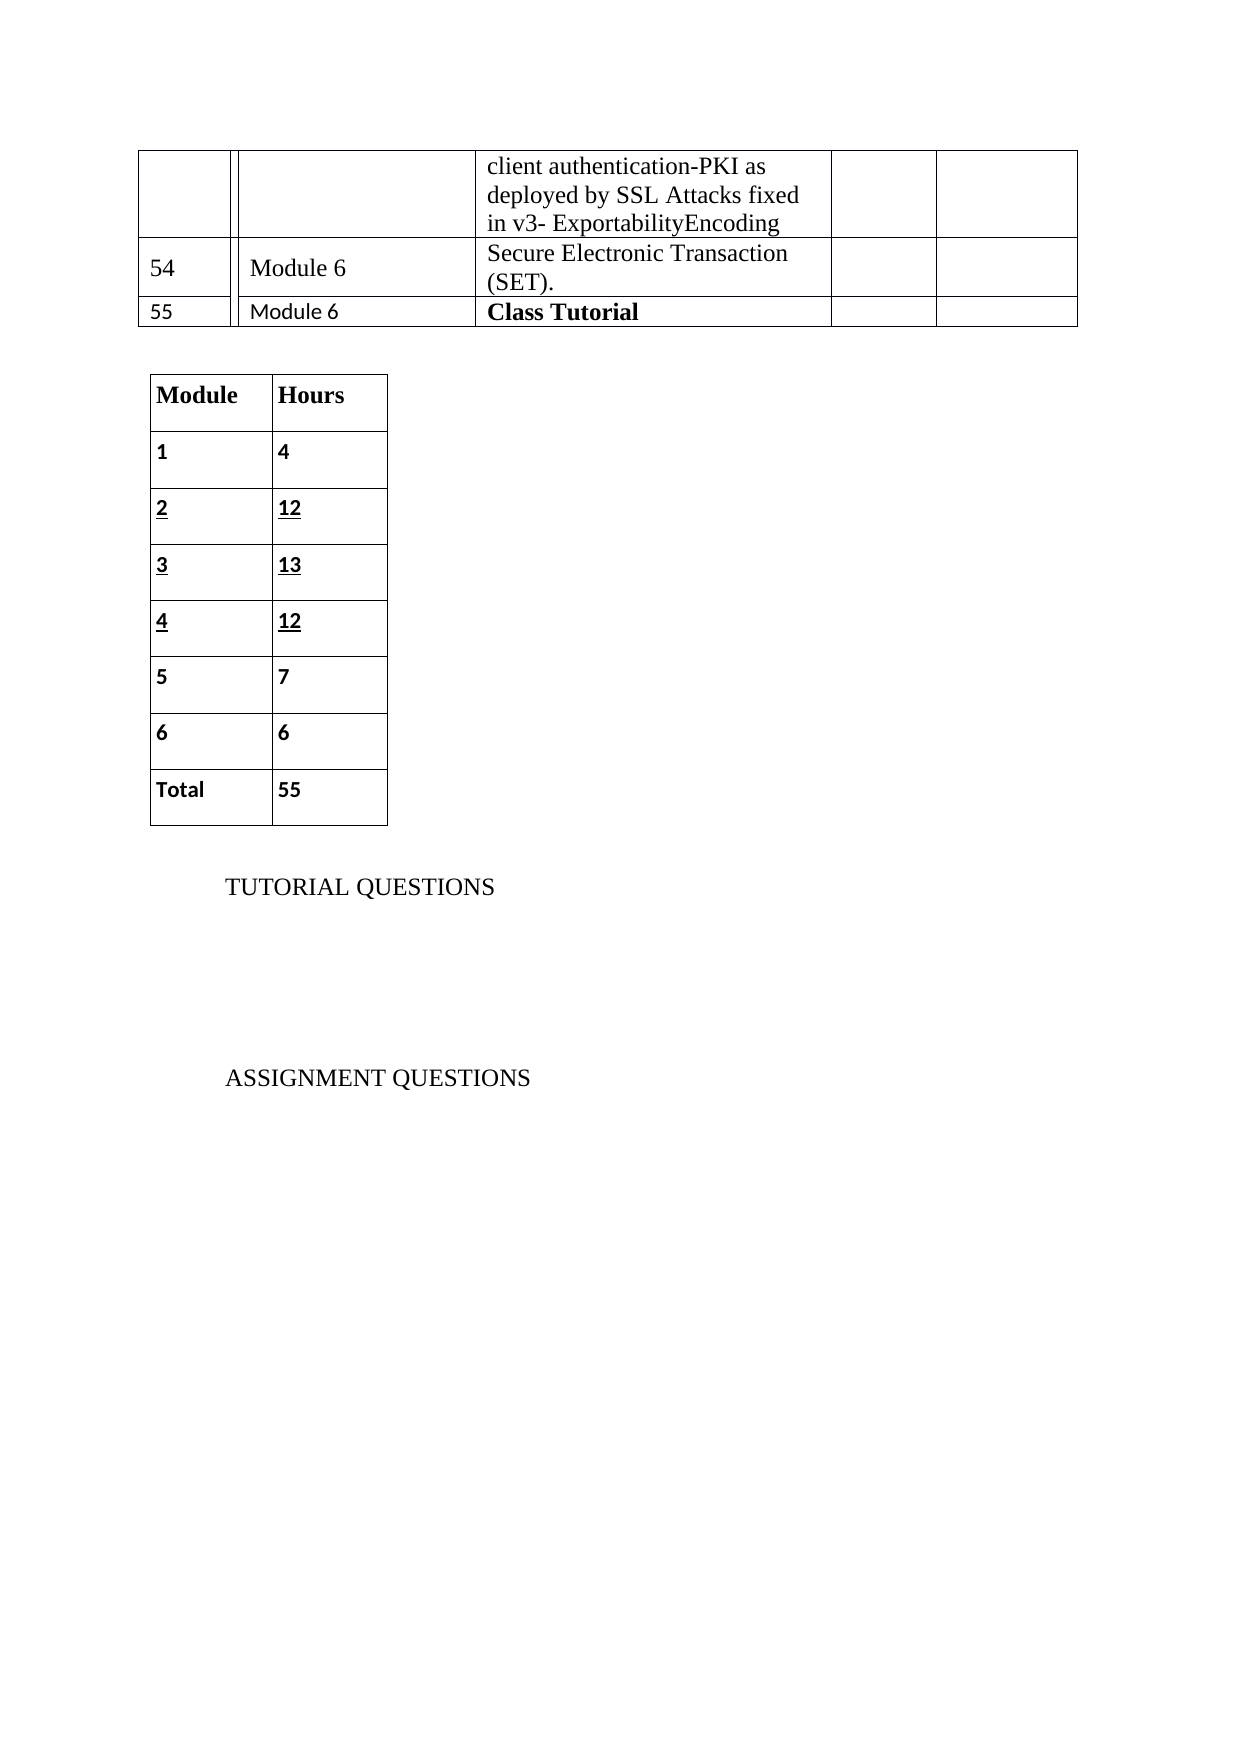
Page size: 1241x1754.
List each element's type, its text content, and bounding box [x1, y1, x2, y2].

table_cell 6 [151, 714, 272, 769]
table_cell 4 [151, 601, 272, 656]
table_cell 13 [273, 545, 387, 600]
table_cell [139, 151, 230, 237]
table_header Hours [273, 375, 387, 431]
table_cell 55 [139, 297, 230, 326]
table_cell [832, 238, 936, 296]
table_cell Module 6 [239, 297, 475, 326]
table_cell 3 [151, 545, 272, 600]
table_cell [832, 297, 936, 326]
table_cell 7 [273, 657, 387, 713]
table_cell [239, 151, 475, 237]
table_cell [937, 151, 1077, 237]
table_cell 55 [273, 770, 387, 825]
table_cell client authentication-PKI as deployed by SSL Attacks fixed in v3- ExportabilityEncoding [476, 151, 831, 237]
table_cell Class Tutorial [476, 297, 831, 326]
table_cell 4 [273, 432, 387, 488]
table_cell Secure Electronic Transaction (SET). [476, 238, 831, 296]
table_cell 12 [273, 601, 387, 656]
table_cell 2 [151, 489, 272, 544]
table_header Module [151, 375, 272, 431]
table_cell [231, 238, 238, 326]
table_cell 12 [273, 489, 387, 544]
table_cell [231, 151, 238, 237]
table_cell 6 [273, 714, 387, 769]
list TUTORIAL QUESTIONS [225, 872, 1090, 901]
table_cell Total [151, 770, 272, 825]
table_cell Module 6 [239, 238, 475, 296]
list ASSIGNMENT QUESTIONS [225, 1063, 1090, 1092]
table_cell 5 [151, 657, 272, 713]
table_cell [937, 238, 1077, 296]
table_cell 1 [151, 432, 272, 488]
table_cell 54 [139, 238, 230, 296]
table_cell [937, 297, 1077, 326]
table_cell [832, 151, 936, 237]
